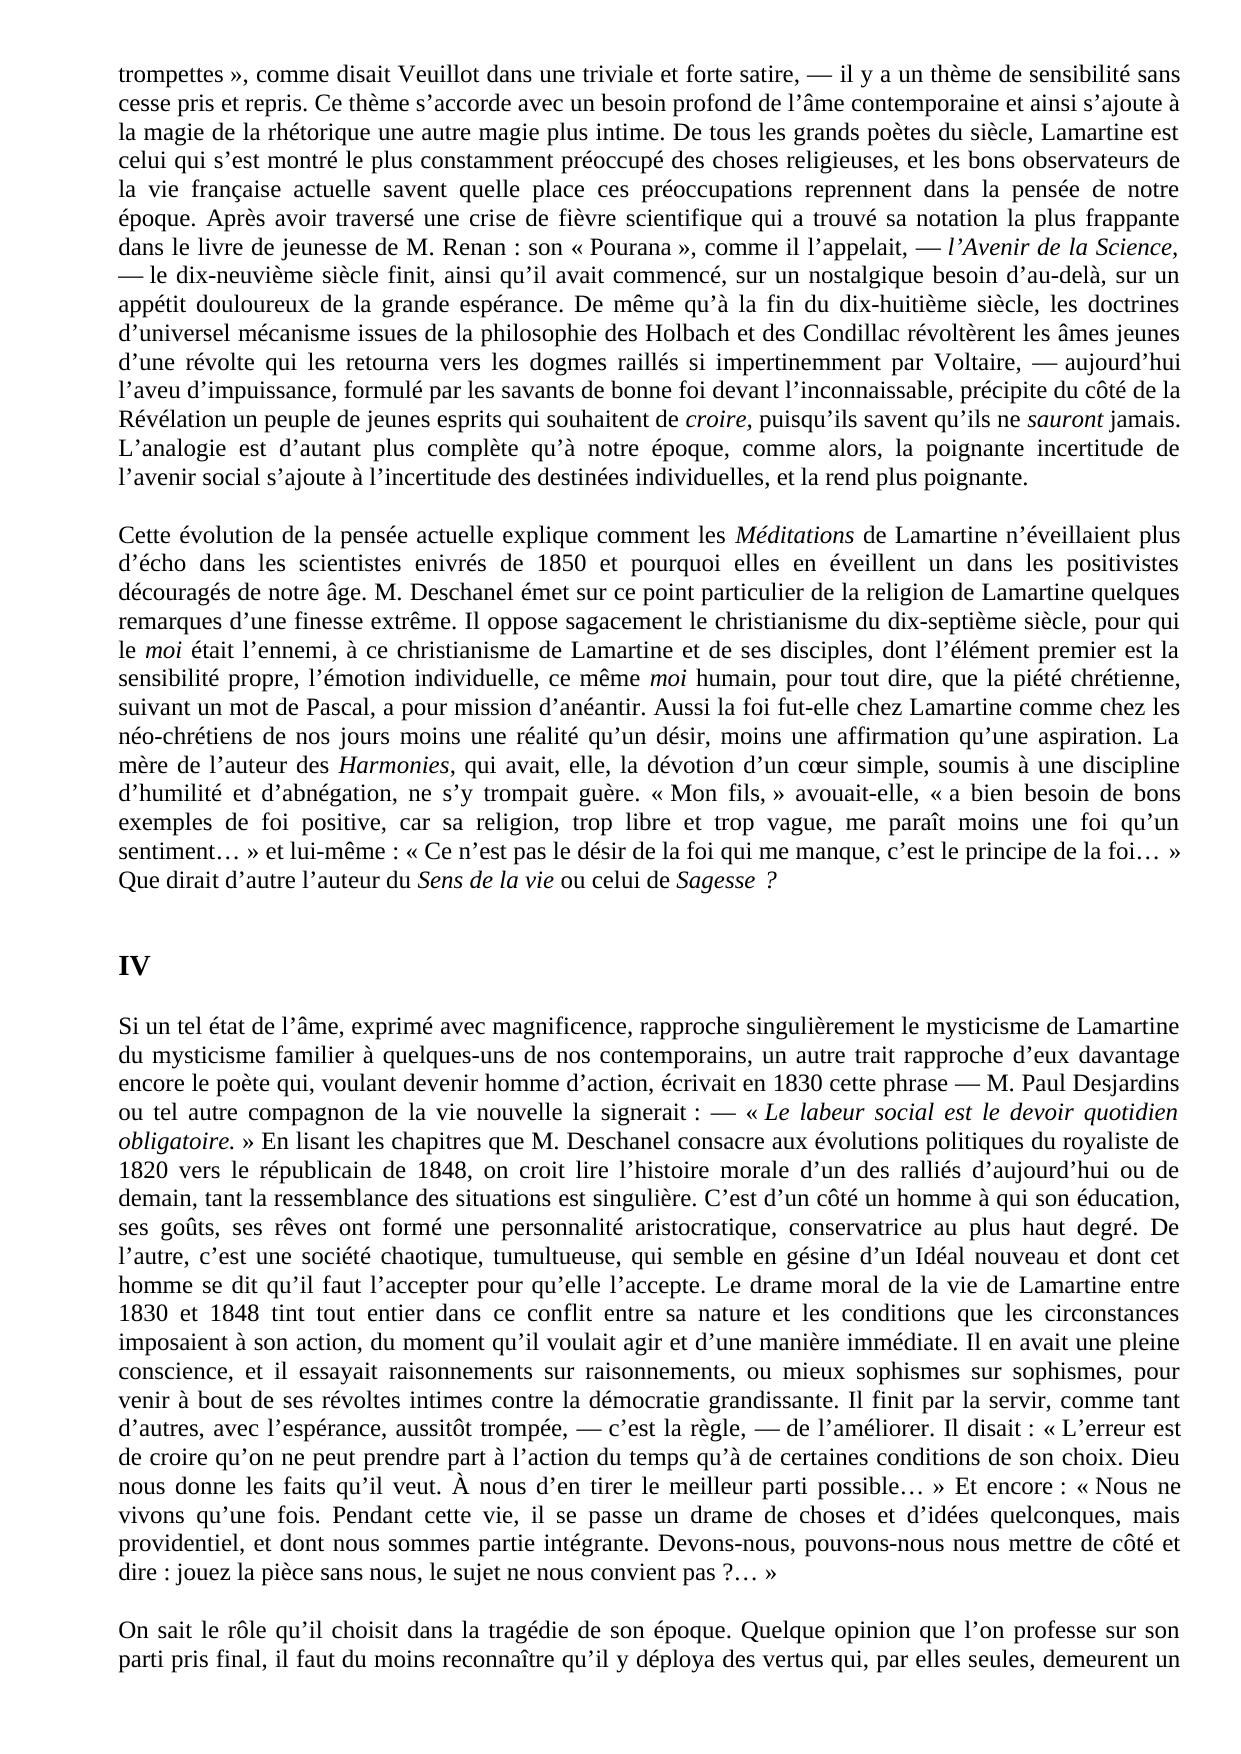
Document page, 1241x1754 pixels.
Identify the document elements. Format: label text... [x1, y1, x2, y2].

text trompettes », comme disait Veuillot dans une triviale et forte satire, — il y a un thème de sensibilité sans cesse pris et repris. Ce thème s’accorde avec un besoin profond de l’âme contemporaine et ainsi s’ajoute à la magie de la rhétorique une autre magie plus intime. De tous les grands poètes du siècle, Lamartine est celui qui s’est montré le plus constamment préoccupé des choses religieuses, et les bons observateurs de la vie française actuelle savent quelle place ces préoccupations reprennent dans la pensée de notre époque. Après avoir traversé une crise de fièvre scientifique qui a trouvé sa notation la plus frappante dans le livre de jeunesse de M. Renan : son « Pourana », comme il l’appelait, — l’Avenir de la Science, — le dix-neuvième siècle finit, ainsi qu’il avait commencé, sur un nostalgique besoin d’au-delà, sur un appétit douloureux de la grande espérance. De même qu’à la fin du dix-huitième siècle, les doctrines d’universel mécanisme issues de la philosophie des Holbach et des Condillac révoltèrent les âmes jeunes d’une révolte qui les retourna vers les dogmes raillés si impertinemment par Voltaire, — aujourd’hui l’aveu d’impuissance, formulé par les savants de bonne foi devant l’inconnaissable, précipite du côté de la Révélation un peuple de jeunes esprits qui souhaitent de croire, puisqu’ils savent qu’ils ne sauront jamais. L’analogie est d’autant plus complète qu’à notre époque, comme alors, la poignante incertitude de l’avenir social s’ajoute à l’incertitude des destinées individuelles, et la rend plus poignante. [118, 59, 1181, 490]
text Si un tel état de l’âme, exprimé avec magnificence, rapproche singulièrement le mysticisme de Lamartine du mysticisme familier à quelques-uns de nos contemporains, un autre trait rapproche d’eux davantage encore le poète qui, voulant devenir homme d’action, écrivait en 1830 cette phrase — M. Paul Desjardins ou tel autre compagnon de la vie nouvelle la signerait : — « Le labeur social est le devoir quotidien obligatoire. » En lisant les chapitres que M. Deschanel consacre aux évolutions politiques du royaliste de 1820 vers le républicain de 1848, on croit lire l’histoire morale d’un des ralliés d’aujourd’hui ou de demain, tant la ressemblance des situations est singulière. C’est d’un côté un homme à qui son éducation, ses goûts, ses rêves ont formé une personnalité aristocratique, conservatrice au plus haut degré. De l’autre, c’est une société chaotique, tumultueuse, qui semble en gésine d’un Idéal nouveau et dont cet homme se dit qu’il faut l’accepter pour qu’elle l’accepte. Le drame moral de la vie de Lamartine entre 1830 et 1848 tint tout entier dans ce conflit entre sa nature et les conditions que les circonstances imposaient à son action, du moment qu’il voulait agir et d’une manière immédiate. Il en avait une pleine conscience, et il essayait raisonnements sur raisonnements, ou mieux sophismes sur sophismes, pour venir à bout de ses révoltes intimes contre la démocratie grandissante. Il finit par la servir, comme tant d’autres, avec l’espérance, aussitôt trompée, — c’est la règle, — de l’améliorer. Il disait : « L’erreur est de croire qu’on ne peut prendre part à l’action du temps qu’à de certaines conditions de son choix. Dieu nous donne les faits qu’il veut. À nous d’en tirer le meilleur parti possible… » Et encore : « Nous ne vivons qu’une fois. Pendant cette vie, il se passe un drame de choses et d’idées quelconques, mais providentiel, et dont nous sommes partie intégrante. Devons-nous, pouvons-nous nous mettre de côté et dire : jouez la pièce sans nous, le sujet ne nous convient pas ?… » [118, 1011, 1181, 1586]
subtitle IV [118, 948, 1181, 982]
text On sait le rôle qu’il choisit dans la tragédie de son époque. Quelque opinion que l’on professe sur son parti pris final, il faut du moins reconnaître qu’il y déploya des vertus qui, par elles seules, demeurent un [118, 1616, 1181, 1673]
text Cette évolution de la pensée actuelle explique comment les Méditations de Lamartine n’éveillaient plus d’écho dans les scientistes enivrés de 1850 et pourquoi elles en éveillent un dans les positivistes découragés de notre âge. M. Deschanel émet sur ce point particulier de la religion de Lamartine quelques remarques d’une finesse extrême. Il oppose sagacement le christianisme du dix-septième siècle, pour qui le moi était l’ennemi, à ce christianisme de Lamartine et de ses disciples, dont l’élément premier est la sensibilité propre, l’émotion individuelle, ce même moi humain, pour tout dire, que la piété chrétienne, suivant un mot de Pascal, a pour mission d’anéantir. Aussi la foi fut-elle chez Lamartine comme chez les néo-chrétiens de nos jours moins une réalité qu’un désir, moins une affirmation qu’une aspiration. La mère de l’auteur des Harmonies, qui avait, elle, la dévotion d’un cœur simple, soumis à une discipline d’humilité et d’abnégation, ne s’y trompait guère. « Mon fils, » avouait-elle, « a bien besoin de bons exemples de foi positive, car sa religion, trop libre et trop vague, me paraît moins une foi qu’un sentiment… » et lui-même : « Ce n’est pas le désir de la foi qui me manque, c’est le principe de la foi… » Que dirait d’autre l’auteur du Sens de la vie ou celui de Sagesse ? [118, 520, 1181, 893]
